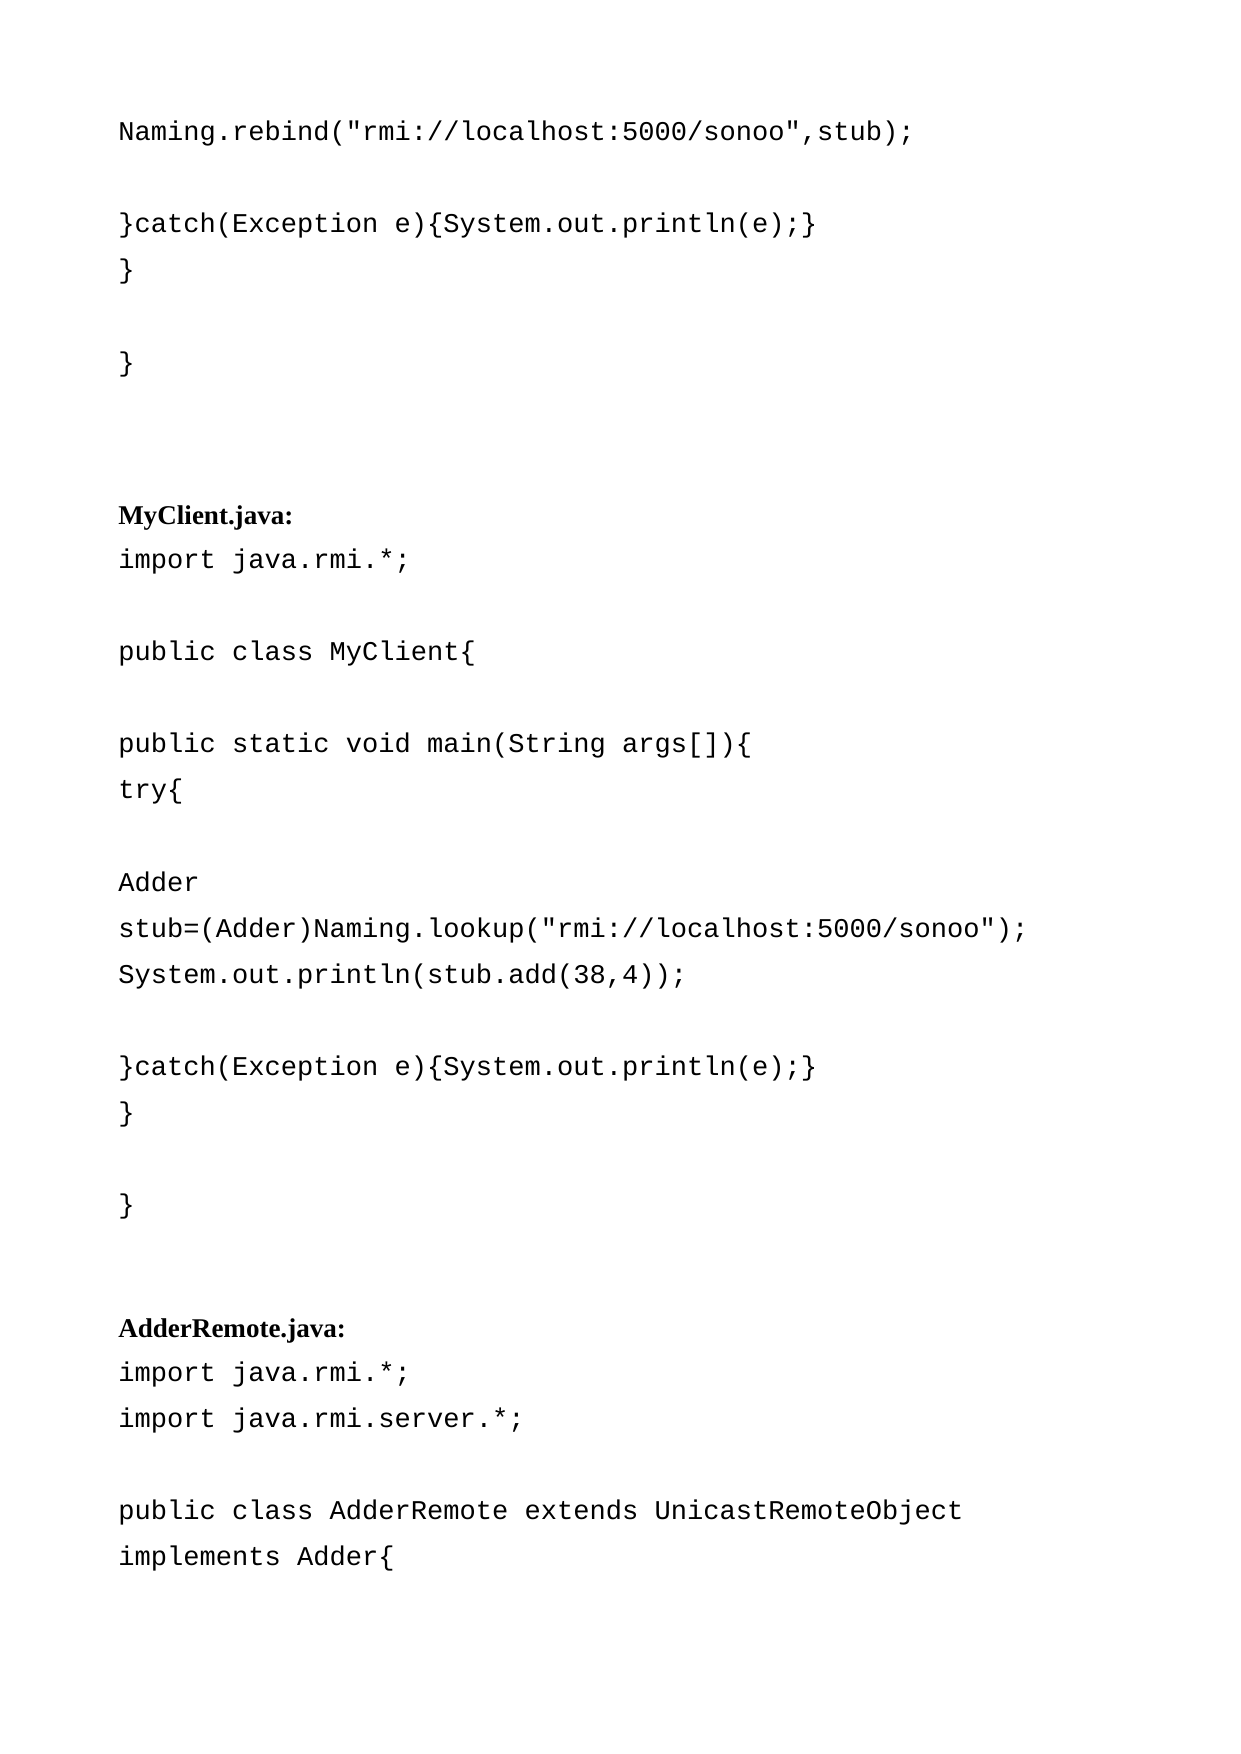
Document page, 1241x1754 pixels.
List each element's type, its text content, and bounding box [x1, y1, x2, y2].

text } [118, 348, 1122, 379]
text import java.rmi.server.*; [118, 1405, 1122, 1436]
text MyClient.java: [118, 499, 1122, 531]
text }catch(Exception e){System.out.println(e);} [118, 210, 1122, 241]
text public static void main(String args[]){ [118, 730, 1122, 761]
text import java.rmi.*; [118, 1359, 1122, 1389]
text }catch(Exception e){System.out.println(e);} [118, 1052, 1122, 1083]
text } [118, 1098, 1122, 1129]
text System.out.println(stub.add(38,4)); [118, 960, 1122, 991]
text Naming.rebind("rmi://localhost:5000/sonoo",stub); [118, 118, 1122, 149]
text import java.rmi.*; [118, 546, 1122, 577]
text } [118, 256, 1122, 287]
text } [118, 1191, 1122, 1221]
text Adder stub=(Adder)Naming.lookup("rmi://localhost:5000/sonoo"); [118, 868, 1122, 945]
text public class AdderRemote extends UnicastRemoteObject implements Adder{ [118, 1497, 1122, 1574]
text AdderRemote.java: [118, 1312, 1122, 1343]
text try{ [118, 776, 1122, 807]
text public class MyClient{ [118, 638, 1122, 669]
